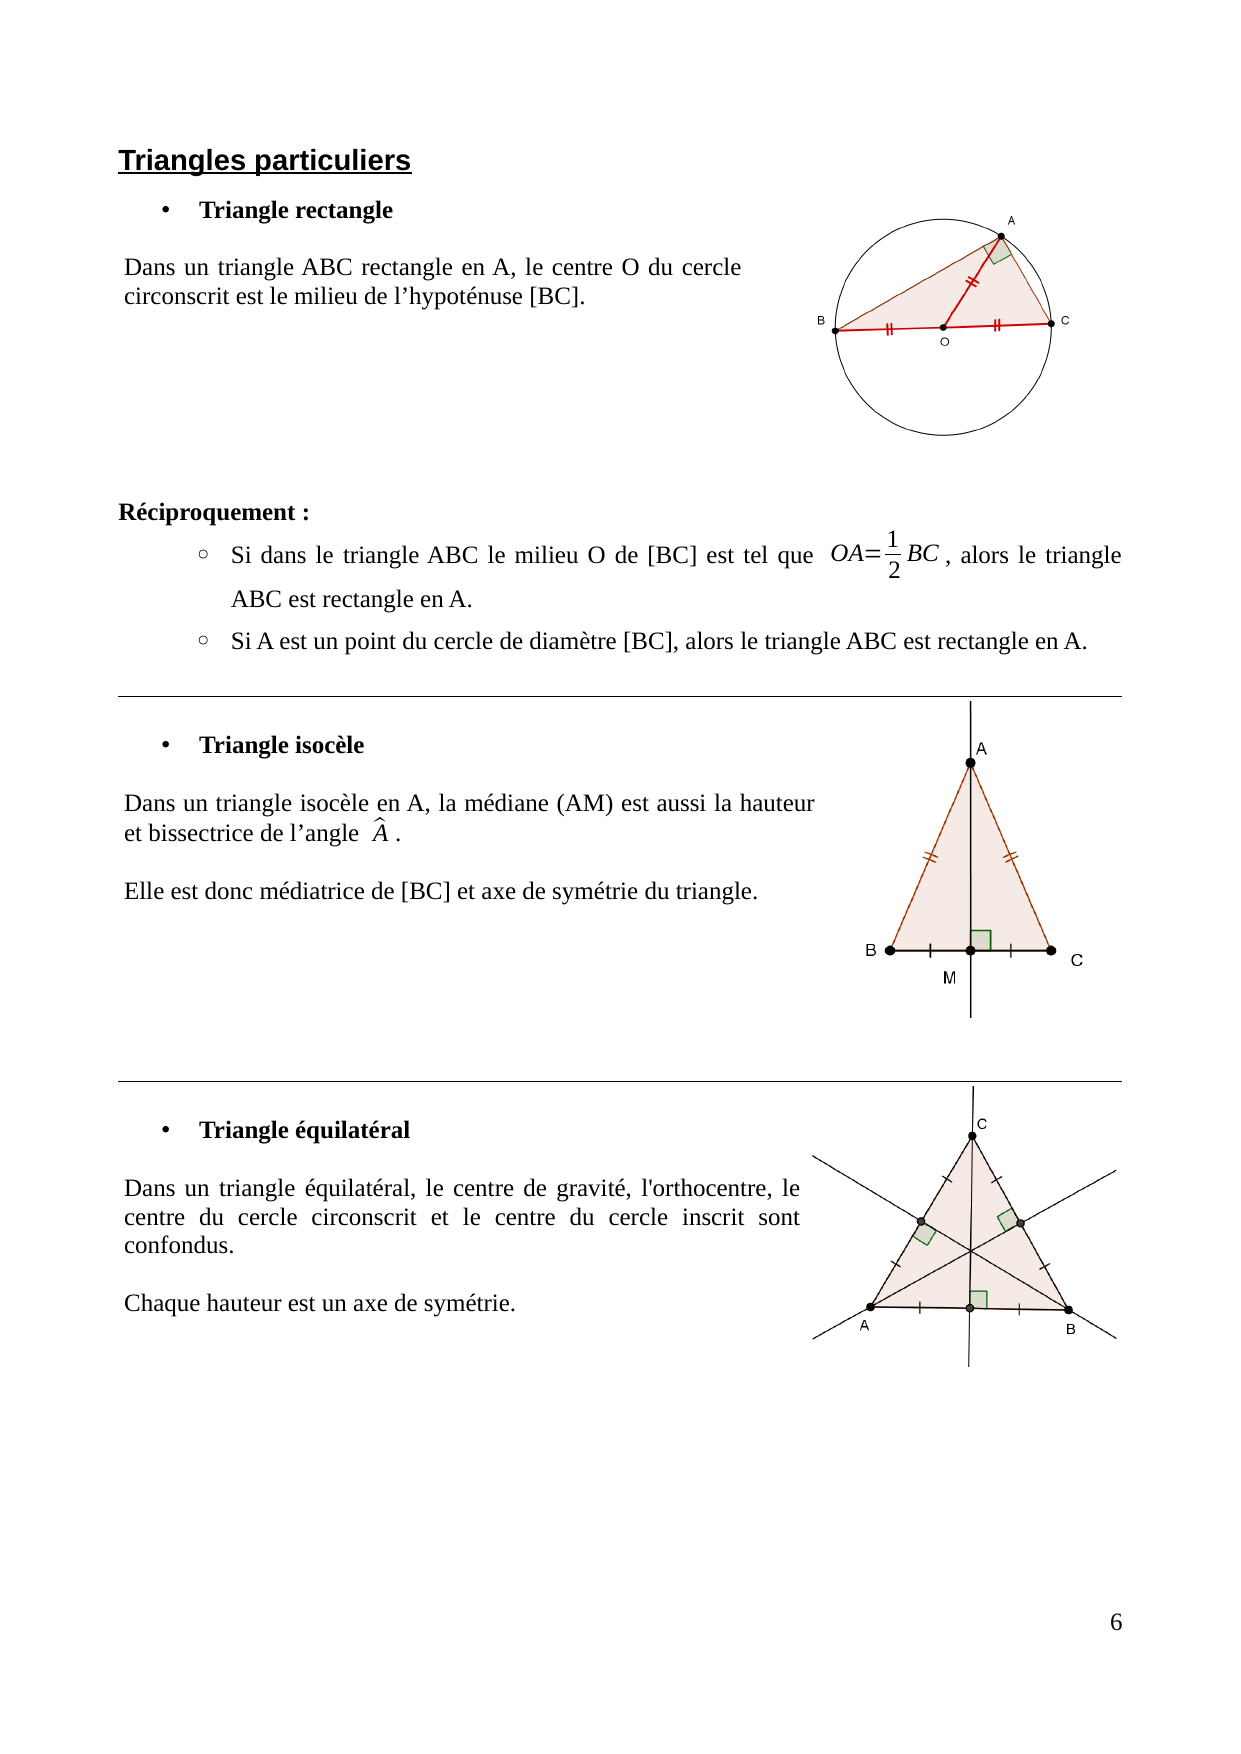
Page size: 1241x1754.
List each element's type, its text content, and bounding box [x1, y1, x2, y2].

subtitle Triangles particuliers [118, 143, 1122, 177]
table_header [748, 189, 1122, 497]
list Si dans le triangle ABC le milieu O de [BC] est tel que , alors le triangle ABC est rectangle en A. [193, 526, 1122, 613]
table_header Triangle rectangle Dans un triangle ABC rectangle en A, le centre O du cercle circonscrit est le milieu de l’hypoténuse [BC]. [118, 189, 748, 497]
text Réciproquement : [118, 497, 1122, 526]
list Si A est un point du cercle de diamètre [BC], alors le triangle ABC est rectangle en A. [193, 626, 1122, 654]
table_header [807, 1082, 1122, 1401]
table_header [821, 697, 1122, 1052]
table_header Triangle isocèle Dans un triangle isocèle en A, la médiane (AM) est aussi la hauteur et bissectrice de l’angle . Elle est donc médiatrice de [BC] et axe de symétrie du triangle. [118, 697, 821, 1052]
table_header Triangle équilatéral Dans un triangle équilatéral, le centre de gravité, l'orthocentre, le centre du cercle circonscrit et le centre du cercle inscrit sont confondus. Chaque hauteur est un axe de symétrie. [118, 1082, 807, 1401]
